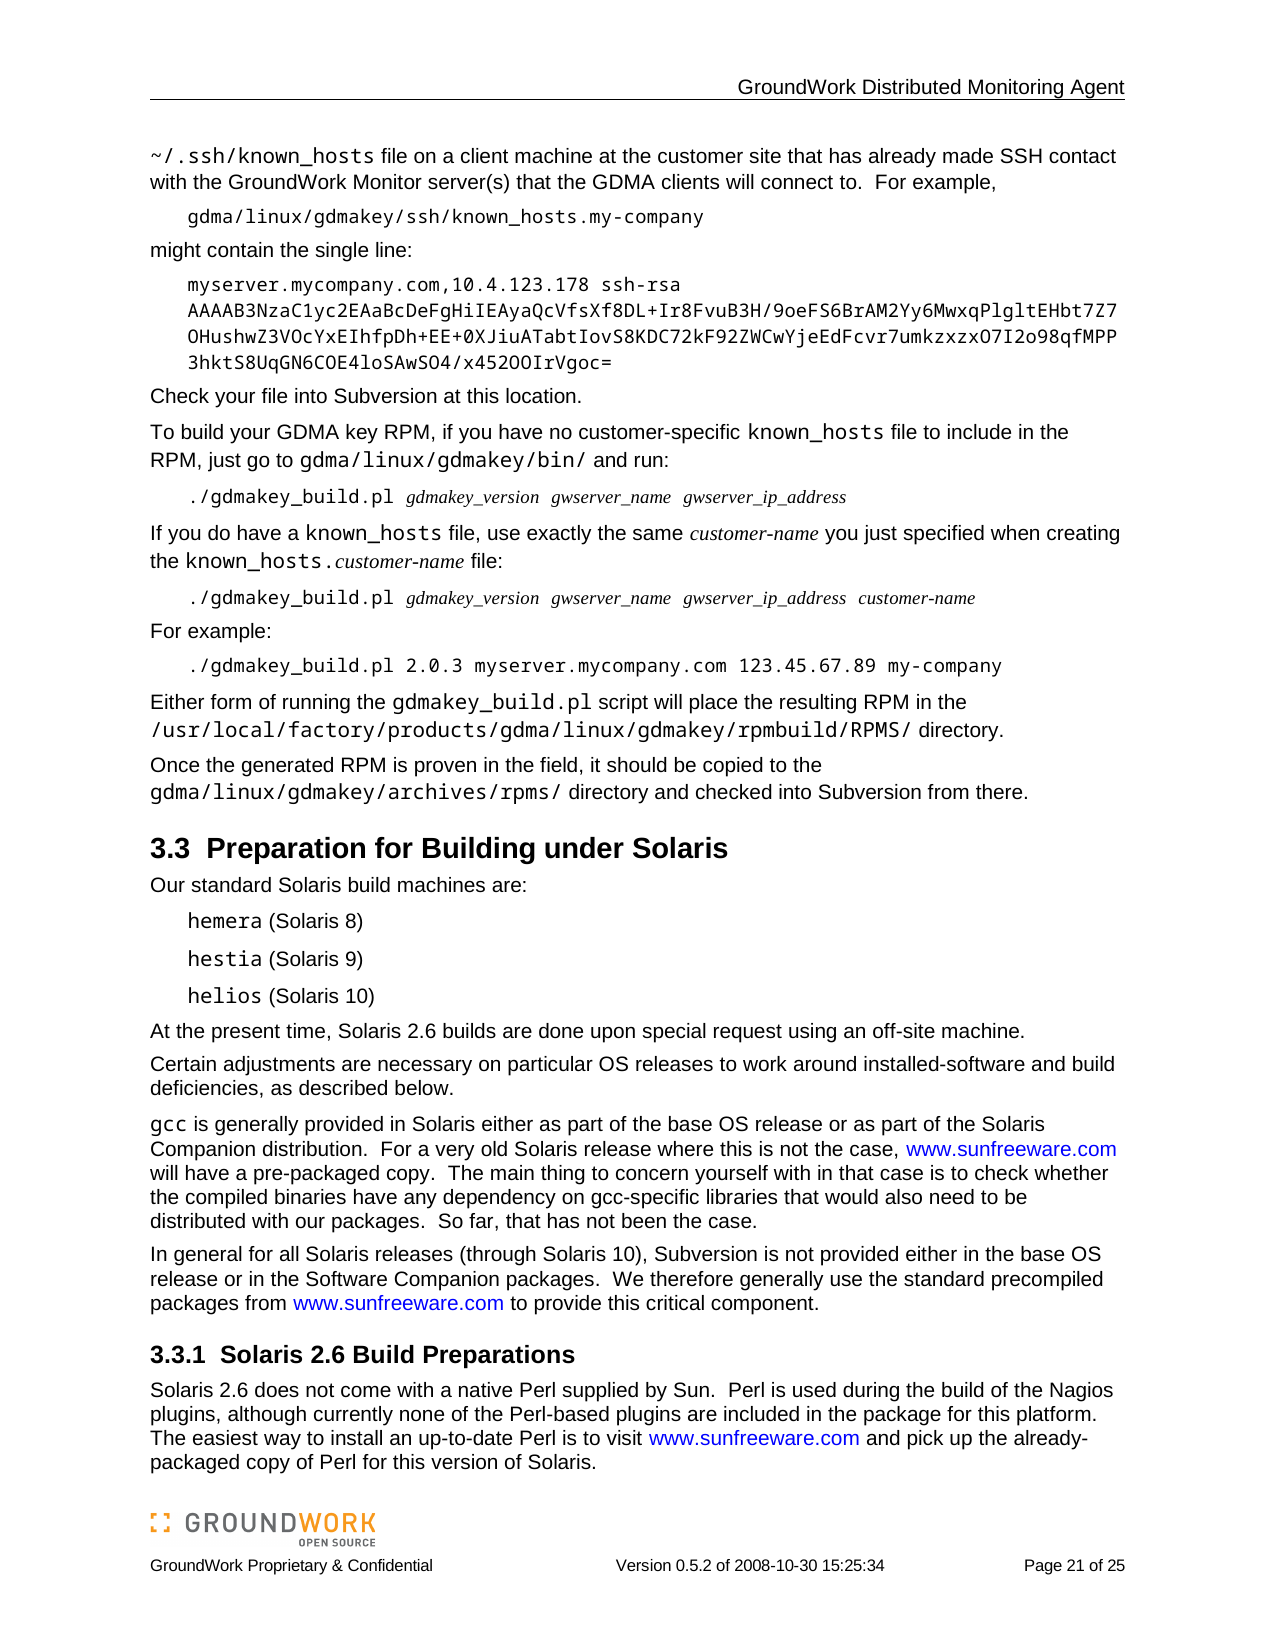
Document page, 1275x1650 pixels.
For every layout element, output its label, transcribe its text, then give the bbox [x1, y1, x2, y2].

text Either form of running the gdmakey_build.pl script will place the resulting RPM in the /usr/local/factory/products/gdma/linux/gdmakey/rpmbuild/RPMS/ directory. [150, 687, 1125, 744]
text hestia (Solaris 9) [187, 943, 1125, 972]
text If you do have a known_hosts file, use exactly the same customer-name you just specified when creating the known_hosts.customer-name file: [150, 518, 1125, 575]
text ./gdmakey_build.pl gdmakey_version gwserver_name gwserver_ip_address [187, 483, 1125, 509]
text Solaris 2.6 does not come with a native Perl supplied by Sun. Perl is used during the build of the Nagios plugins, although currently none of the Perl-based plugins are included in the package for this platform. The easiest way to install an up-to-date Perl is to visit www.sunfreeware.com and pick up the already-packaged copy of Perl for this version of Solaris. [150, 1378, 1125, 1474]
text helios (Solaris 10) [187, 981, 1125, 1009]
picture [150, 1512, 375, 1547]
text ./gdmakey_build.pl gdmakey_version gwserver_name gwserver_ip_address customer-name [187, 584, 1125, 610]
text For example: [150, 619, 1125, 643]
text hemera (Solaris 8) [187, 906, 1125, 934]
text Check your file into Subversion at this location. [150, 384, 1125, 408]
text might contain the single line: [150, 238, 1125, 262]
text Once the generated RPM is proven in the field, it should be copied to the gdma/linux/gdmakey/archives/rpms/ directory and checked into Subversion from there. [150, 753, 1125, 806]
text In general for all Solaris releases (through Solaris 10), Subversion is not provided either in the base OS release or in the Software Companion packages. We therefore generally use the standard precompiled packages from www.sunfreeware.com to provide this critical component. [150, 1242, 1125, 1314]
text gcc is generally provided in Solaris either as part of the base OS release or as part of the Solaris Companion distribution. For a very old Solaris release where this is not the case, www.sunfreeware.com will have a pre-packaged copy. The main thing to concern yourself with in that case is to check whether the compiled binaries have any dependency on gcc-specific libraries that would also need to be distributed with our packages. So far, that has not been the case. [150, 1109, 1125, 1233]
text At the present time, Solaris 2.6 builds are done upon special request using an off-site machine. [150, 1018, 1125, 1043]
text Our standard Solaris build machines are: [150, 873, 1125, 897]
subtitle Preparation for Building under Solaris [150, 831, 1125, 864]
text To build your GDMA key RPM, if you have no customer-specific known_hosts file to include in the RPM, just go to gdma/linux/gdmakey/bin/ and run: [150, 417, 1125, 474]
subtitle Solaris 2.6 Build Preparations [150, 1339, 1125, 1369]
text Certain adjustments are necessary on particular OS releases to work around installed-software and build deficiencies, as described below. [150, 1052, 1125, 1100]
text gdma/linux/gdmakey/ssh/known_hosts.my-company [187, 203, 1125, 229]
text ./gdmakey_build.pl 2.0.3 myserver.mycompany.com 123.45.67.89 my-company [187, 652, 1125, 678]
text ~/.ssh/known_hosts file on a client machine at the customer site that has already made SSH contact with the GroundWork Monitor server(s) that the GDMA clients will connect to. For example, [150, 141, 1125, 194]
text myserver.mycompany.com,10.4.123.178 ssh-rsa AAAAB3NzaC1yc2EAaBcDeFgHiIEAyaQcVfsXf8DL+Ir8FvuB3H/9oeFS6BrAM2Yy6MwxqPlgltEHbt7Z7OHushwZ3VOcYxEIhfpDh+EE+0XJiuATabtIovS8KDC72kF92ZWCwYjeEdFcvr7umkzxzxO7I2o98qfMPP3hktS8UqGN6COE4loSAwSO4/x452OOIrVgoc= [187, 271, 1125, 375]
